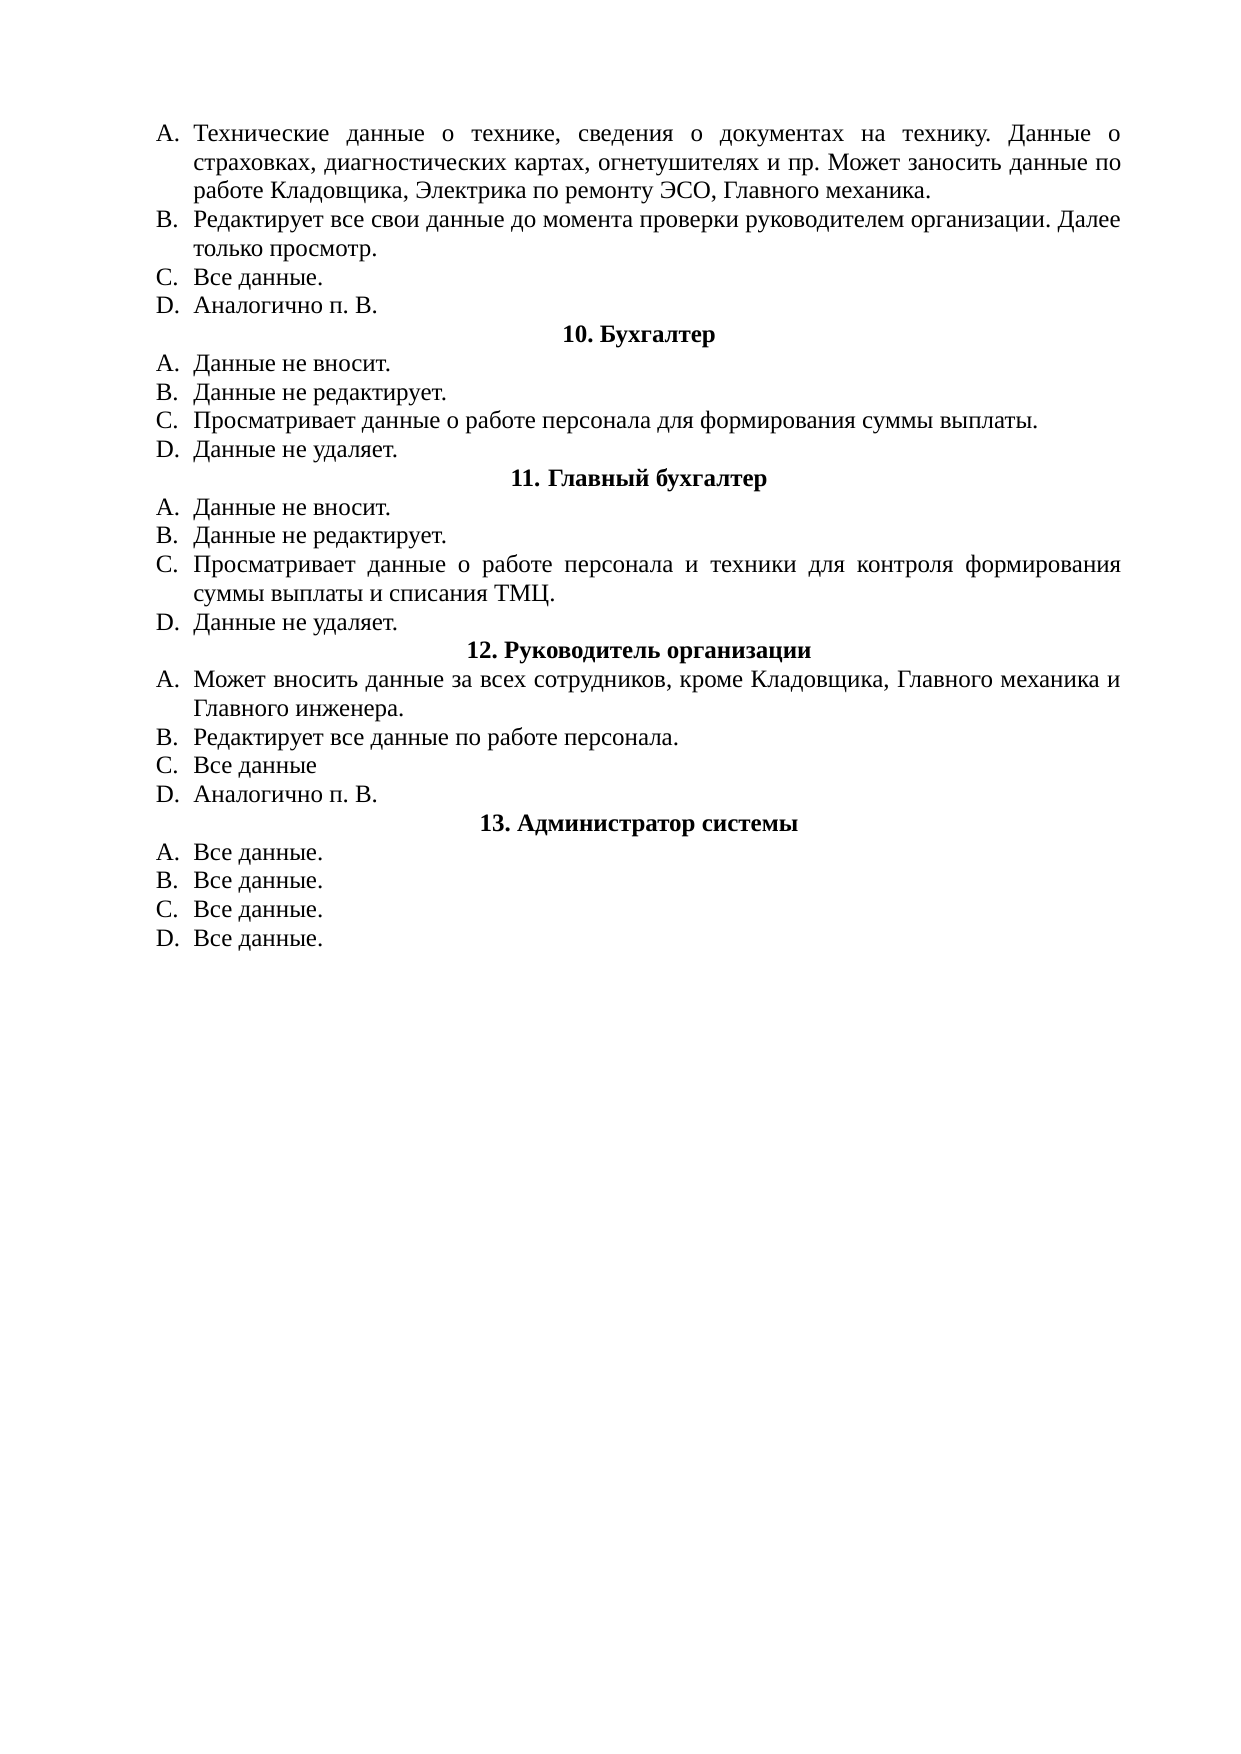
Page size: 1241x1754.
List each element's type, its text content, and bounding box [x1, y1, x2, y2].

list Главный бухгалтер [156, 463, 1122, 492]
list Данные не редактирует. [156, 521, 1122, 549]
list Аналогично п. B. [156, 291, 1122, 319]
list Аналогично п. B. [156, 779, 1122, 808]
list Все данные. [156, 837, 1122, 866]
list Данные не редактирует. [156, 377, 1122, 406]
list Все данные. [156, 894, 1122, 923]
list Все данные. [156, 866, 1122, 894]
list Редактирует все данные по работе персонала. [156, 722, 1122, 751]
list Данные не вносит. [156, 348, 1122, 377]
list Данные не удаляет. [156, 434, 1122, 463]
list Редактирует все свои данные до момента проверки руководителем организации. Далее только просмотр. [156, 204, 1122, 262]
list Технические данные о технике, сведения о документах на технику. Данные о страховках, диагностических картах, огнетушителях и пр. Может заносить данные по работе Кладовщика, Электрика по ремонту ЭСО, Главного механика. [156, 118, 1122, 204]
list Все данные [156, 751, 1122, 779]
list Все данные. [156, 923, 1122, 952]
list Бухгалтер [156, 319, 1122, 348]
list Может вносить данные за всех сотрудников, кроме Кладовщика, Главного механика и Главного инженера. [156, 664, 1122, 722]
list Данные не удаляет. [156, 607, 1122, 636]
list Администратор системы [156, 808, 1122, 837]
list Просматривает данные о работе персонала и техники для контроля формирования суммы выплаты и списания ТМЦ. [156, 549, 1122, 607]
list Данные не вносит. [156, 492, 1122, 521]
list Все данные. [156, 262, 1122, 291]
list Просматривает данные о работе персонала для формирования суммы выплаты. [156, 406, 1122, 434]
list Руководитель организации [156, 636, 1122, 664]
